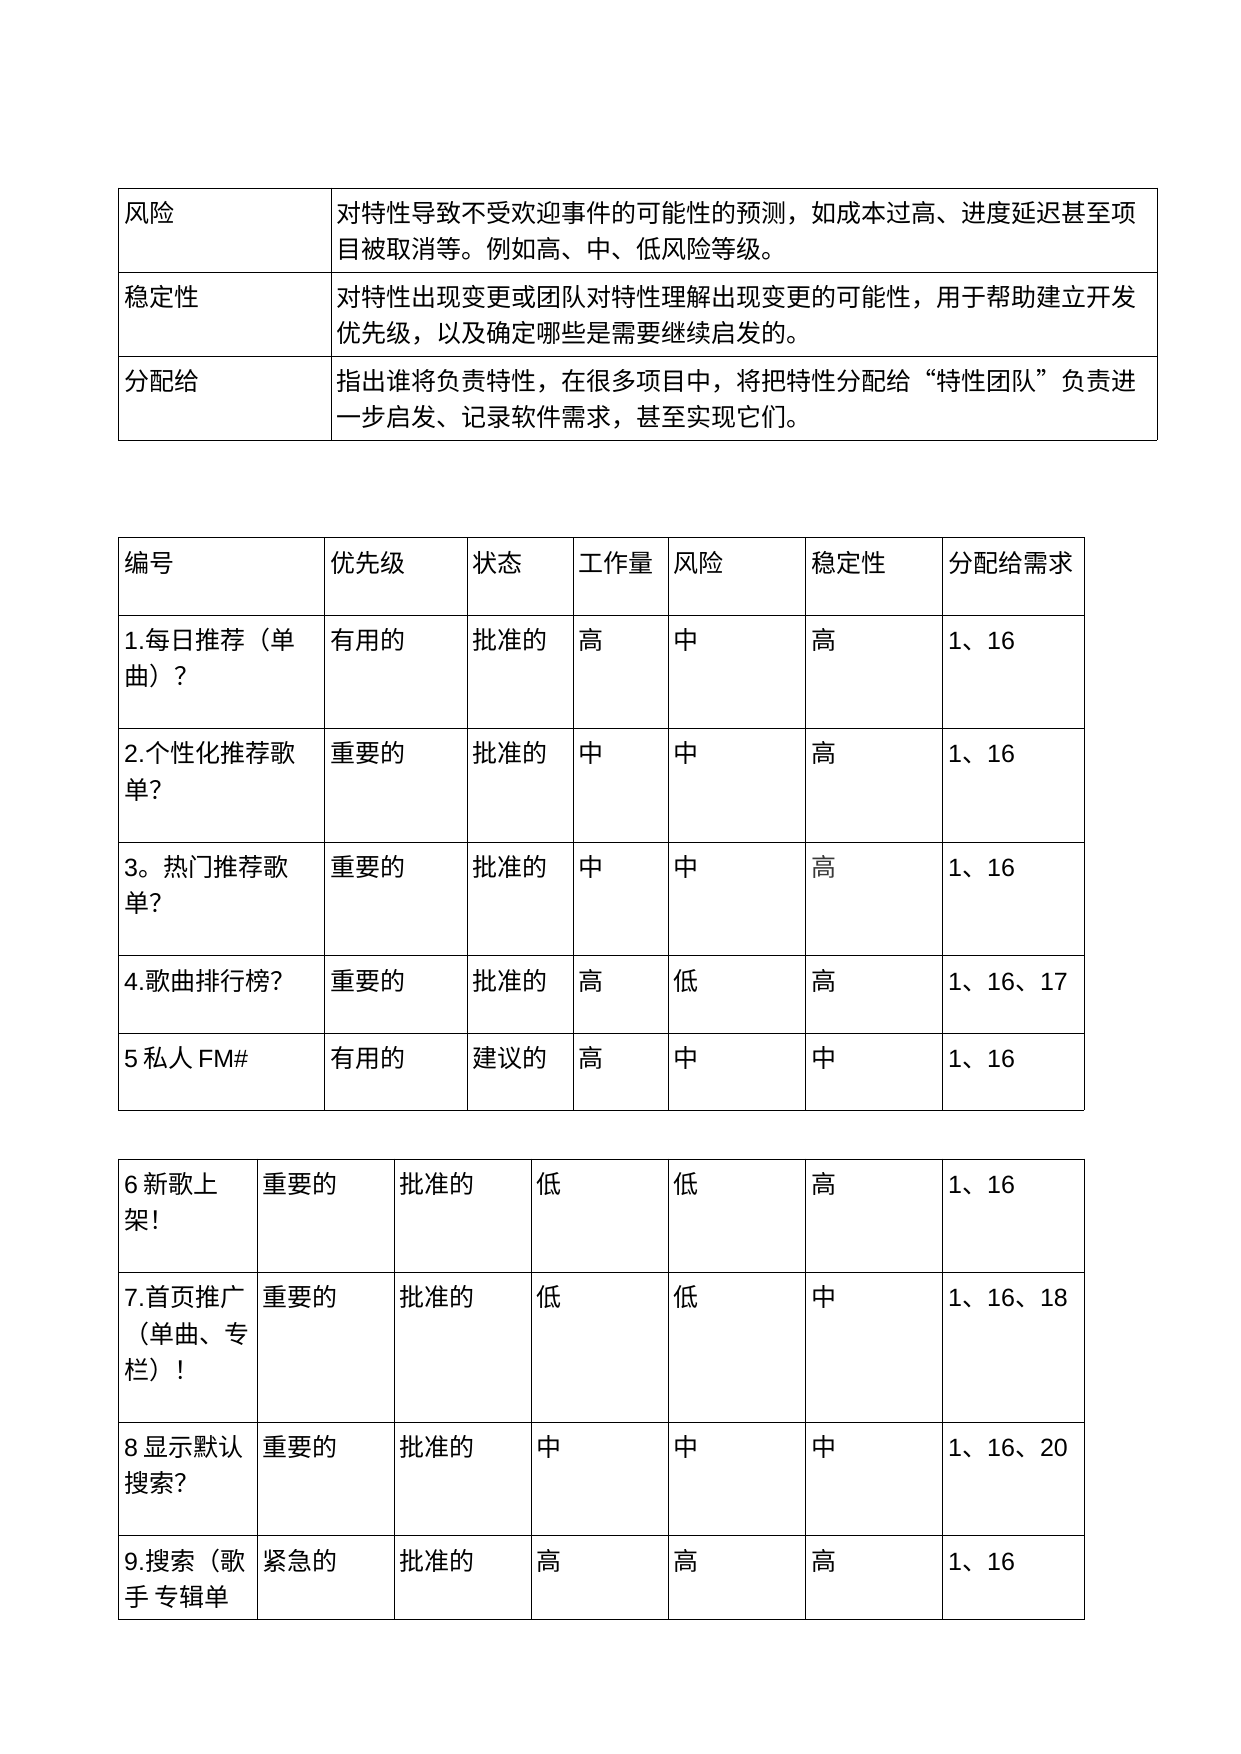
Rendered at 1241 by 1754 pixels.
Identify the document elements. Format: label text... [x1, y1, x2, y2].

table_cell 高 [574, 956, 668, 1032]
table_cell 高 [532, 1536, 668, 1619]
table_cell 中 [806, 1273, 942, 1422]
table_header 分配给需求 [943, 538, 1084, 614]
table_cell 1、16 [943, 1034, 1084, 1110]
table_cell 有用的 [325, 616, 467, 728]
table_cell 中 [669, 843, 805, 955]
table_header 优先级 [325, 538, 467, 614]
table_cell 1、16 [943, 616, 1084, 728]
table_cell 2.个性化推荐歌单？ [119, 729, 324, 842]
table_cell 高 [806, 956, 942, 1032]
table_cell 1、16、20 [943, 1423, 1084, 1535]
table_cell 高 [806, 1536, 942, 1619]
table_header 编号 [119, 538, 324, 614]
table_cell 紧急的 [258, 1536, 394, 1619]
table_cell 高 [669, 1536, 805, 1619]
table_cell 重要的 [258, 1273, 394, 1422]
table_cell 1、16 [943, 729, 1084, 842]
table_cell 分配给 [119, 357, 331, 440]
table_header 稳定性 [806, 538, 942, 614]
table_cell 8显示默认搜索？ [119, 1423, 257, 1535]
table_cell 7.首页推广（单曲、专栏）！ [119, 1273, 257, 1422]
table_header 风险 [669, 538, 805, 614]
table_cell 低 [669, 1273, 805, 1422]
table_cell 中 [574, 843, 668, 955]
table_cell 稳定性 [119, 273, 331, 356]
table_cell 1、16 [943, 1536, 1084, 1619]
table_cell 对特性出现变更或团队对特性理解出现变更的可能性，用于帮助建立开发优先级，以及确定哪些是需要继续启发的。 [332, 273, 1157, 356]
table_cell 高 [574, 1034, 668, 1110]
table_cell 风险 [119, 189, 331, 272]
table_cell 重要的 [325, 729, 467, 842]
table_cell 批准的 [468, 729, 573, 842]
table_cell 低 [669, 956, 805, 1032]
table_cell 中 [669, 729, 805, 842]
table_cell 建议的 [468, 1034, 573, 1110]
table_cell 3。热门推荐歌单？ [119, 843, 324, 955]
table_cell 1、16、18 [943, 1273, 1084, 1422]
table_cell 对特性导致不受欢迎事件的可能性的预测，如成本过高、进度延迟甚至项目被取消等。例如高、中、低风险等级。 [332, 189, 1157, 272]
table_cell 重要的 [325, 843, 467, 955]
table_cell 重要的 [325, 956, 467, 1032]
table_header 重要的 [258, 1160, 394, 1272]
table_cell 中 [574, 729, 668, 842]
table_header 低 [532, 1160, 668, 1272]
table_cell 批准的 [395, 1536, 531, 1619]
table_header 状态 [468, 538, 573, 614]
table_cell 批准的 [395, 1273, 531, 1422]
table_cell 指出谁将负责特性，在很多项目中，将把特性分配给“特性团队”负责进一步启发、记录软件需求，甚至实现它们。 [332, 357, 1157, 440]
table_cell 低 [532, 1273, 668, 1422]
table_cell 中 [669, 616, 805, 728]
table_cell 重要的 [258, 1423, 394, 1535]
table_cell 高 [806, 616, 942, 728]
table_cell 高 [574, 616, 668, 728]
table_header 高 [806, 1160, 942, 1272]
table_cell 1、16、17 [943, 956, 1084, 1032]
table_cell 高 [806, 843, 942, 955]
table_header 1、16 [943, 1160, 1084, 1272]
table_cell 中 [806, 1034, 942, 1110]
table_cell 9.搜索（歌手 专辑单 [119, 1536, 257, 1619]
table_cell 批准的 [468, 956, 573, 1032]
table_cell 1.每日推荐（单曲）？ [119, 616, 324, 728]
table_cell 4.歌曲排行榜？ [119, 956, 324, 1032]
table_cell 中 [669, 1423, 805, 1535]
table_header 6新歌上架！ [119, 1160, 257, 1272]
table_cell 中 [532, 1423, 668, 1535]
table_cell 1、16 [943, 843, 1084, 955]
table_cell 5私人FM# [119, 1034, 324, 1110]
table_cell 中 [669, 1034, 805, 1110]
table_cell 批准的 [395, 1423, 531, 1535]
table_cell 中 [806, 1423, 942, 1535]
table_cell 有用的 [325, 1034, 467, 1110]
table_cell 批准的 [468, 616, 573, 728]
table_cell 批准的 [468, 843, 573, 955]
table_header 低 [669, 1160, 805, 1272]
table_header 批准的 [395, 1160, 531, 1272]
table_header 工作量 [574, 538, 668, 614]
table_cell 高 [806, 729, 942, 842]
